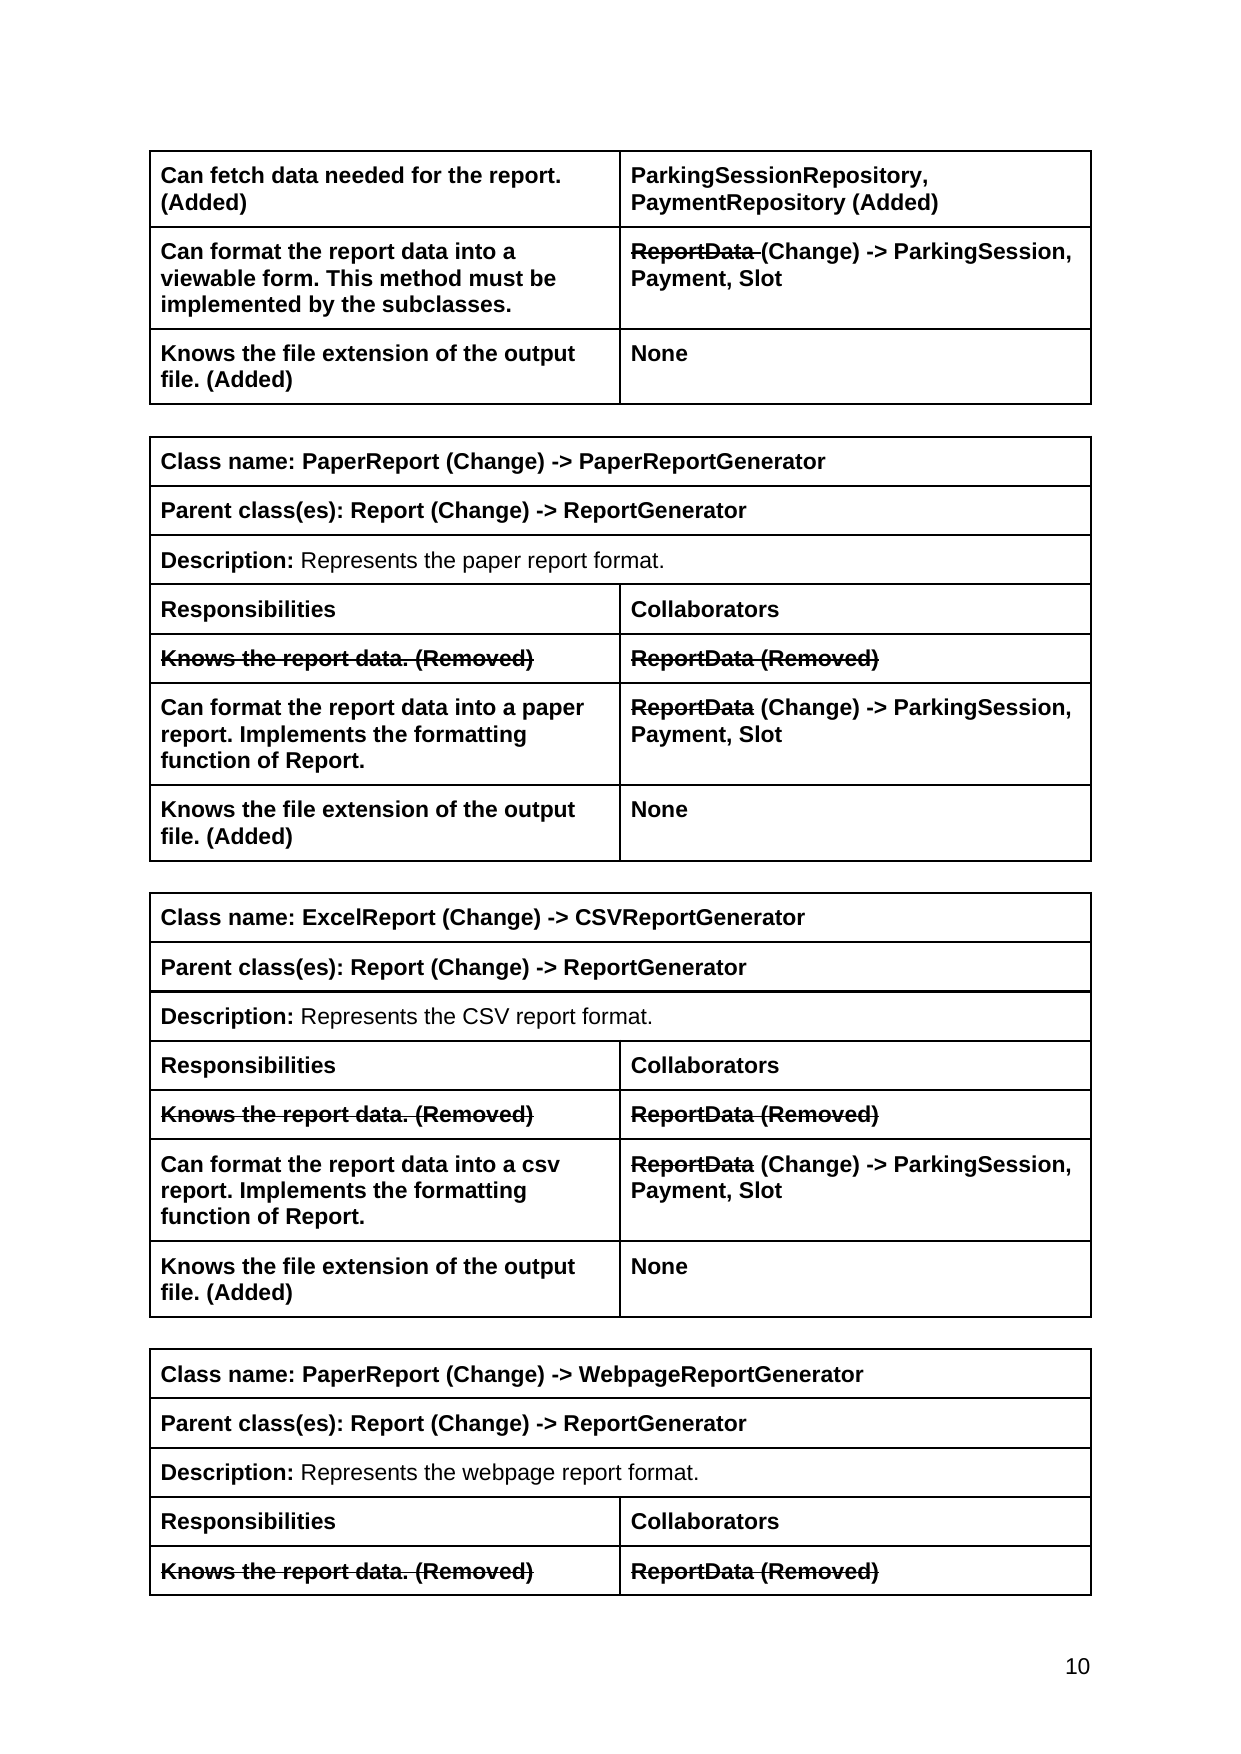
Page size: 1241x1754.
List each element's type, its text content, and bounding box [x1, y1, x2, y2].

table_header Class name: ExcelReport (Change) -> CSVReportGenerator [151, 894, 1090, 941]
table_cell Collaborators [621, 1042, 1090, 1089]
table_cell Responsibilities [151, 1042, 619, 1089]
table_cell Parent class(es): Report (Change) -> ReportGenerator [151, 1399, 1090, 1447]
table_cell Can format the report data into a paper report. Implements the formatting function of Report. [151, 684, 619, 784]
table_cell None [621, 330, 1090, 403]
table_cell ReportData (Removed) [621, 1091, 1090, 1138]
table_cell Description: Represents the webpage report format. [151, 1449, 1090, 1496]
table_cell None [621, 786, 1090, 859]
table_cell ReportData (Change) -> ParkingSession, Payment, Slot [621, 1140, 1090, 1240]
table_cell ReportData (Change) -> ParkingSession, Payment, Slot [621, 228, 1090, 328]
table_cell Description: Represents the paper report format. [151, 536, 1090, 583]
table_cell Can format the report data into a viewable form. This method must be implemented by the subclasses. [151, 228, 619, 328]
table_cell Knows the file extension of the output file. (Added) [151, 330, 619, 403]
table_cell None [621, 1242, 1090, 1316]
table_cell Description: Represents the CSV report format. [151, 993, 1090, 1039]
table_cell Collaborators [621, 585, 1090, 633]
table_cell ReportData (Removed) [621, 1547, 1090, 1594]
table_cell Can fetch data needed for the report. (Added) [151, 152, 619, 226]
table_cell ReportData (Change) -> ParkingSession, Payment, Slot [621, 684, 1090, 784]
table_cell Knows the report data. (Removed) [151, 1547, 619, 1594]
table_cell Responsibilities [151, 585, 619, 633]
table_cell Responsibilities [151, 1498, 619, 1545]
table_header Class name: PaperReport (Change) -> WebpageReportGenerator [151, 1350, 1090, 1397]
table_cell Can format the report data into a csv report. Implements the formatting function of Report. [151, 1140, 619, 1240]
table_cell Knows the file extension of the output file. (Added) [151, 1242, 619, 1316]
table_cell ReportData (Removed) [621, 635, 1090, 682]
table_cell Knows the report data. (Removed) [151, 1091, 619, 1138]
table_header Class name: PaperReport (Change) -> PaperReportGenerator [151, 438, 1090, 485]
table_cell ParkingSessionRepository, PaymentRepository (Added) [621, 152, 1090, 226]
table_cell Knows the file extension of the output file. (Added) [151, 786, 619, 859]
table_cell Parent class(es): Report (Change) -> ReportGenerator [151, 487, 1090, 534]
table_cell Collaborators [621, 1498, 1090, 1545]
table_cell Knows the report data. (Removed) [151, 635, 619, 682]
table_cell Parent class(es): Report (Change) -> ReportGenerator [151, 943, 1090, 990]
